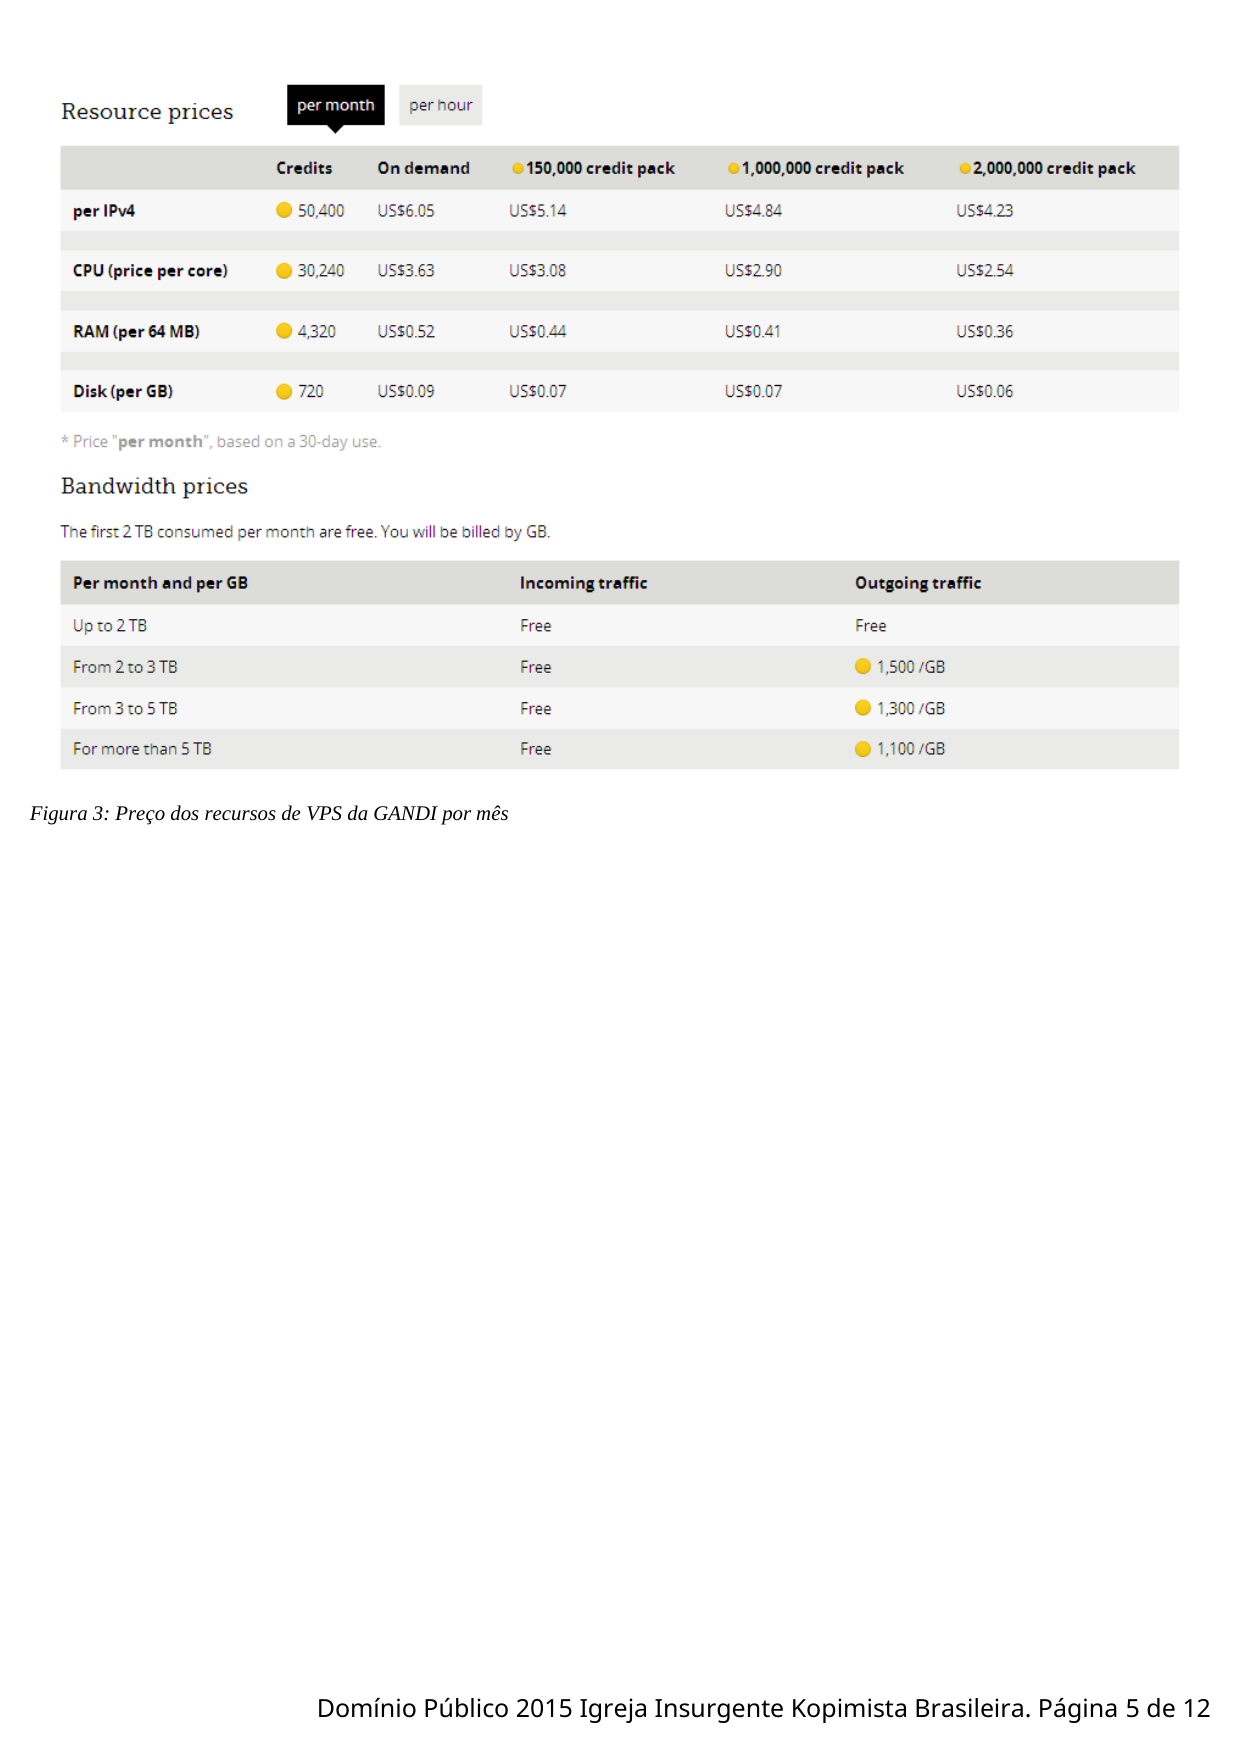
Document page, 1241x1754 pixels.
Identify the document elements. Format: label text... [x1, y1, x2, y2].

text Figura 3: Preço dos recursos de VPS da GANDI por mês [29, 801, 1211, 825]
picture [29, 42, 1211, 801]
